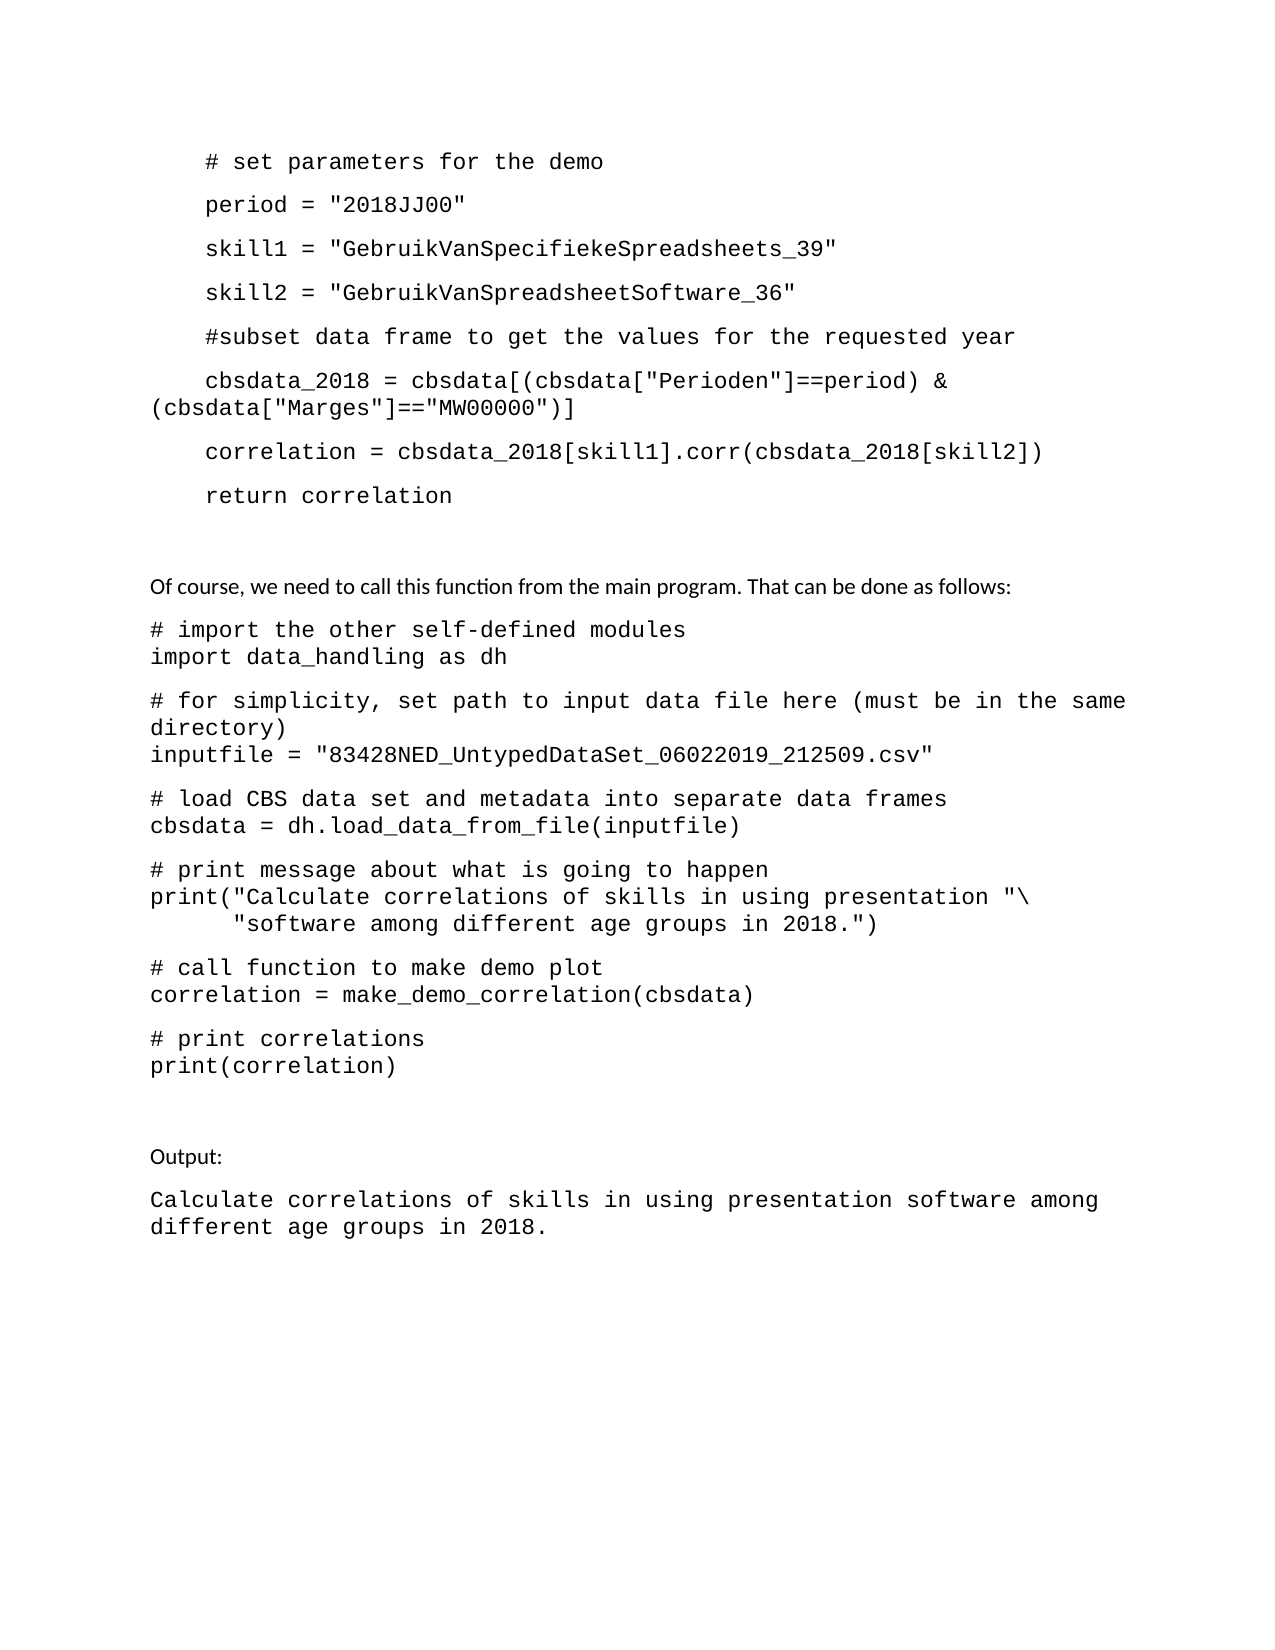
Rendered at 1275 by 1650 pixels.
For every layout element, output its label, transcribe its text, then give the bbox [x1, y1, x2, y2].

text # set parameters for the demo [150, 150, 1134, 176]
text # for simplicity, set path to input data file here (must be in the same directory) inputfile = "83428NED_UntypedDataSet_06022019_212509.csv" [150, 689, 1134, 769]
text # load CBS data set and metadata into separate data frames cbsdata = dh.load_data_from_file(inputfile) [150, 787, 1134, 840]
text Of course, we need to call this function from the main program. That can be done as follows: [150, 572, 1134, 600]
text # call function to make demo plot correlation = make_demo_correlation(cbsdata) [150, 956, 1134, 1009]
text Output: [150, 1142, 1134, 1170]
text Calculate correlations of skills in using presentation software among different age groups in 2018. [150, 1188, 1134, 1242]
text skill1 = "GebruikVanSpecifiekeSpreadsheets_39" [150, 238, 1134, 264]
text return correlation [150, 484, 1134, 510]
text # import the other self-defined modules import data_handling as dh [150, 618, 1134, 671]
text #subset data frame to get the values for the requested year [150, 325, 1134, 351]
text cbsdata_2018 = cbsdata[(cbsdata["Perioden"]==period) & (cbsdata["Marges"]=="MW00000")] [150, 369, 1134, 422]
text # print correlations print(correlation) [150, 1027, 1134, 1081]
text skill2 = "GebruikVanSpreadsheetSoftware_36" [150, 282, 1134, 307]
text # print message about what is going to happen print("Calculate correlations of skills in using presentation "\ "software among different age groups in 2018.") [150, 858, 1134, 938]
text correlation = cbsdata_2018[skill1].corr(cbsdata_2018[skill2]) [150, 440, 1134, 466]
text period = "2018JJ00" [150, 194, 1134, 220]
